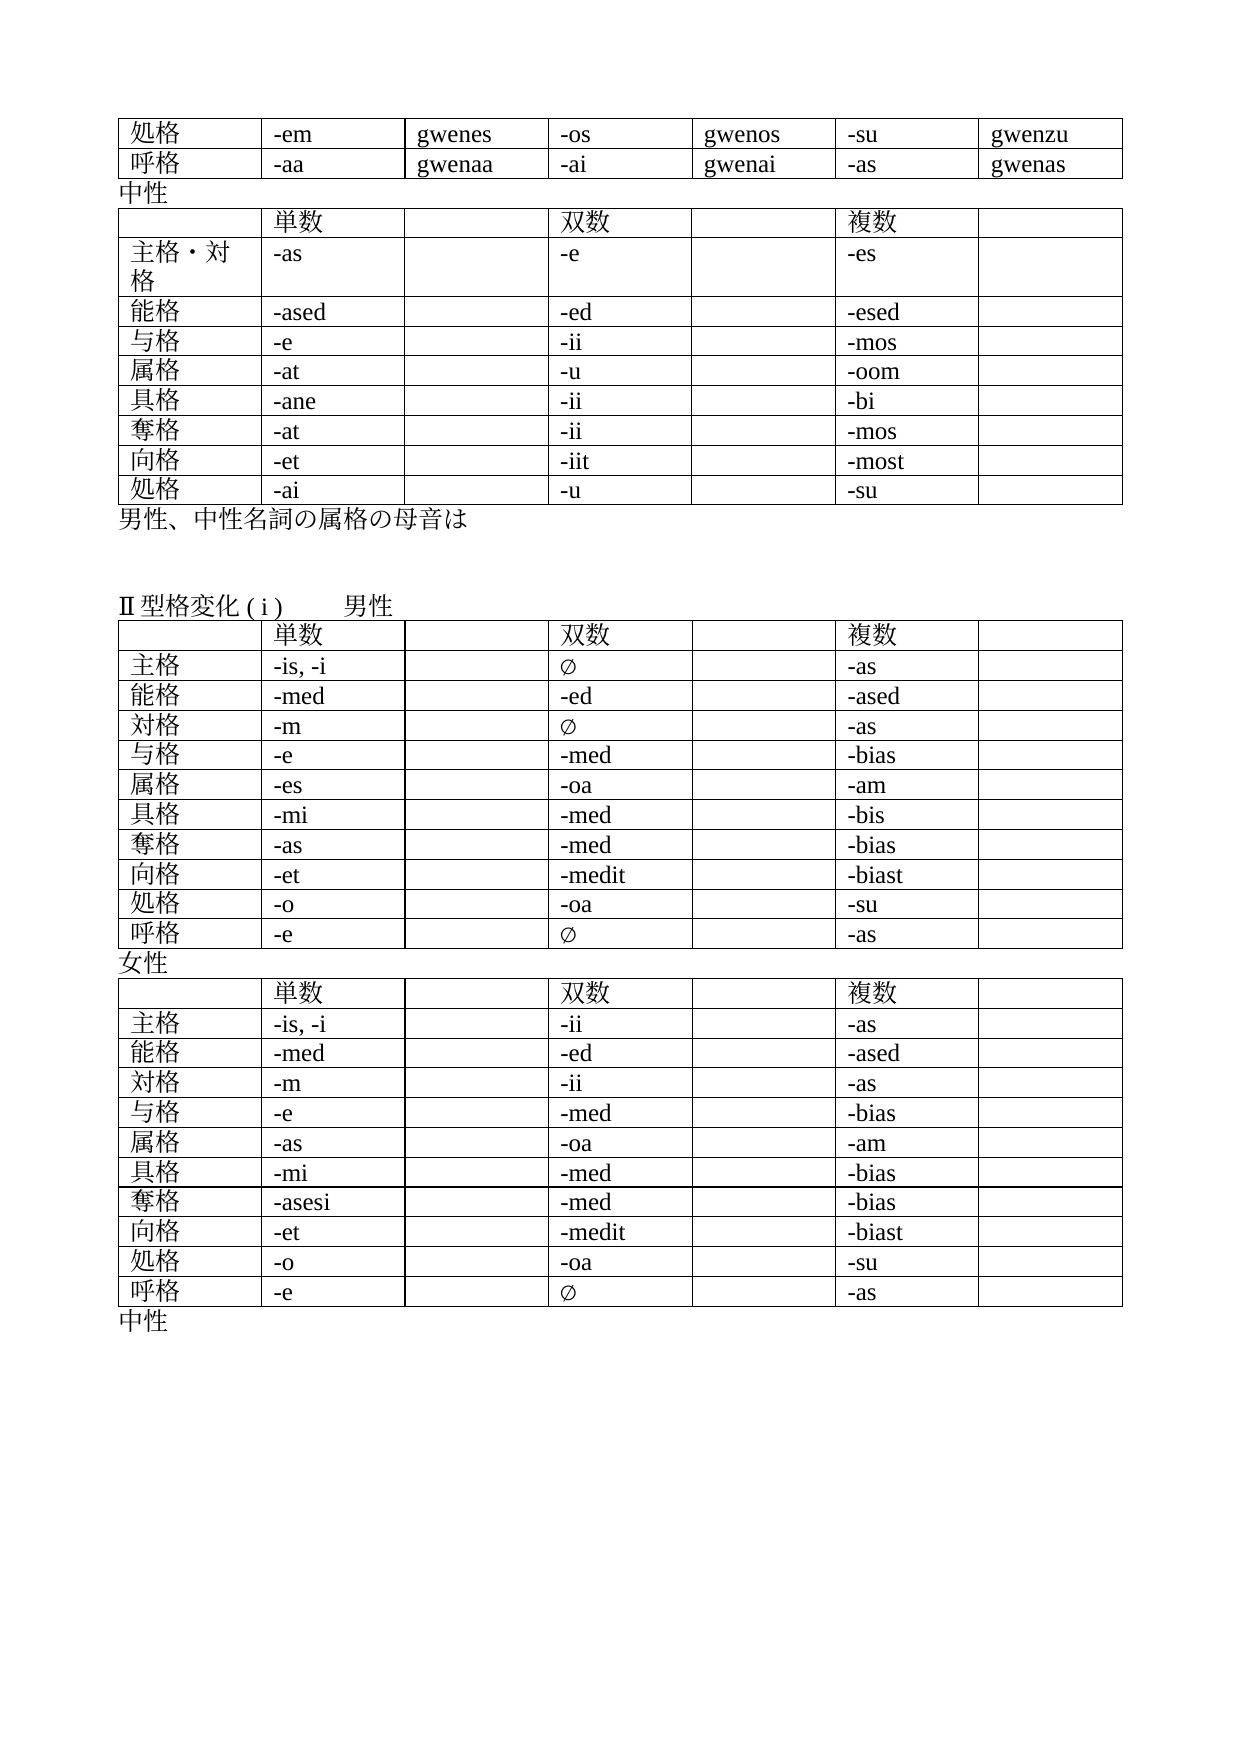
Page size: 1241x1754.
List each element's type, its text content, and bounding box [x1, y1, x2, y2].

table_cell 向格 [119, 446, 261, 474]
table_header 双数 [549, 979, 692, 1008]
table_cell -ased [262, 297, 404, 326]
table_cell -oa [549, 1128, 692, 1157]
table_cell [405, 386, 548, 415]
table_cell [979, 1217, 1122, 1246]
table_cell [693, 1068, 835, 1097]
table_cell [979, 356, 1122, 385]
table_cell -as [836, 1277, 978, 1306]
table_cell [693, 1188, 835, 1216]
table_cell 具格 [119, 386, 261, 415]
table_cell -ii [549, 386, 691, 415]
table_cell gwenes [406, 119, 548, 148]
table_cell 属格 [119, 356, 261, 385]
table_cell [979, 386, 1122, 415]
table_cell -e [262, 1098, 404, 1127]
table_cell [979, 1188, 1122, 1216]
table_cell [406, 800, 548, 829]
table_cell [406, 681, 548, 710]
table_cell -mi [262, 800, 404, 829]
table_cell [693, 830, 835, 859]
table_cell -oa [549, 1247, 692, 1276]
table_cell [693, 800, 835, 829]
table_cell 奪格 [119, 416, 261, 445]
table_cell -as [262, 1128, 404, 1157]
table_cell -su [836, 476, 978, 504]
table_cell [979, 446, 1122, 474]
table_cell gwenaa [406, 149, 548, 178]
table_cell [406, 1098, 548, 1127]
table_cell -biast [836, 860, 978, 888]
table_cell 具格 [119, 1158, 261, 1186]
table_cell -is, -i [262, 1009, 404, 1037]
table_cell [693, 770, 835, 799]
table_header [979, 979, 1122, 1008]
table_cell -medit [549, 1217, 692, 1246]
table_cell [979, 681, 1122, 710]
table_header [406, 621, 548, 650]
table_cell [693, 1247, 835, 1276]
table_cell -e [262, 919, 404, 948]
table_cell 主格・対格 [119, 238, 261, 296]
text Ⅱ型格変化 ( i ) 男性 [118, 592, 1122, 620]
table_cell [406, 1217, 548, 1246]
table_cell [979, 1247, 1122, 1276]
table_cell -med [262, 1039, 404, 1067]
table_cell -as [262, 238, 404, 296]
table_cell [693, 919, 835, 948]
text 女性 [118, 949, 1122, 978]
table_cell [406, 741, 548, 769]
table_cell [406, 860, 548, 888]
table_cell [693, 1277, 835, 1306]
table_header [406, 979, 548, 1008]
table_header 複数 [836, 979, 978, 1008]
table_cell [693, 1039, 835, 1067]
table_cell -ane [262, 386, 404, 415]
table_cell [979, 1277, 1122, 1306]
table_cell [692, 238, 835, 296]
table_cell -et [262, 446, 404, 474]
table_cell -bias [836, 1188, 978, 1216]
table_cell [406, 919, 548, 948]
table_cell -ed [549, 297, 691, 326]
table_cell ∅ [549, 651, 692, 680]
table_header 複数 [836, 209, 978, 237]
table_cell 能格 [119, 297, 261, 326]
table_cell [693, 741, 835, 769]
table_cell [979, 238, 1122, 296]
table_cell [979, 327, 1122, 355]
table_cell ∅ [549, 919, 692, 948]
table_cell -u [549, 356, 691, 385]
table_header [119, 621, 261, 650]
table_cell [406, 1128, 548, 1157]
table_cell [979, 830, 1122, 859]
table_cell [406, 1039, 548, 1067]
table_header [979, 209, 1122, 237]
text 中性 [118, 179, 1122, 207]
table_cell [692, 476, 835, 504]
table_cell -e [262, 741, 404, 769]
table_cell -ed [549, 1039, 692, 1067]
table_cell -e [549, 238, 691, 296]
table_cell -as [836, 1009, 978, 1037]
table_cell 奪格 [119, 830, 261, 859]
table_cell 呼格 [119, 1277, 261, 1306]
table_cell [979, 800, 1122, 829]
table_cell -mos [836, 327, 978, 355]
table_cell [979, 416, 1122, 445]
table_cell [979, 1039, 1122, 1067]
table_cell 能格 [119, 1039, 261, 1067]
table_cell 処格 [119, 1247, 261, 1276]
table_cell 対格 [119, 1068, 261, 1097]
table_cell -iit [549, 446, 691, 474]
table_cell -bias [836, 1158, 978, 1186]
table_header 双数 [549, 209, 691, 237]
table_cell -as [836, 919, 978, 948]
table_cell -med [549, 800, 692, 829]
table_cell 奪格 [119, 1188, 261, 1216]
table_cell ∅ [549, 711, 692, 739]
table_header 単数 [262, 209, 404, 237]
table_cell -ii [549, 1009, 692, 1037]
table_cell -aa [262, 149, 404, 178]
table_cell 処格 [119, 119, 261, 148]
table_cell -et [262, 1217, 404, 1246]
table_cell [693, 711, 835, 739]
table_header [693, 621, 835, 650]
table_cell [406, 1247, 548, 1276]
table_cell [979, 1128, 1122, 1157]
table_cell -as [836, 711, 978, 739]
table_cell -med [549, 1098, 692, 1127]
table_cell -med [549, 830, 692, 859]
table_cell [406, 1188, 548, 1216]
table_cell 具格 [119, 800, 261, 829]
table_cell -su [836, 119, 978, 148]
table_cell -o [262, 1247, 404, 1276]
table_cell [693, 1217, 835, 1246]
table_cell -em [262, 119, 404, 148]
table_cell -ai [262, 476, 404, 504]
table_cell -oom [836, 356, 978, 385]
table_cell [406, 1009, 548, 1037]
table_cell -o [262, 890, 404, 918]
table_cell -med [549, 741, 692, 769]
table_cell [979, 860, 1122, 888]
table_cell -su [836, 1247, 978, 1276]
table_cell ∅ [549, 1277, 692, 1306]
table_cell [693, 1009, 835, 1037]
table_cell -bis [836, 800, 978, 829]
table_cell [406, 830, 548, 859]
table_cell [979, 1158, 1122, 1186]
table_header [692, 209, 835, 237]
table_cell [979, 297, 1122, 326]
table_cell [693, 651, 835, 680]
table_cell 呼格 [119, 919, 261, 948]
table_cell -bias [836, 1098, 978, 1127]
table_cell 向格 [119, 860, 261, 888]
table_header 双数 [549, 621, 692, 650]
table_cell [405, 446, 548, 474]
table_cell -os [549, 119, 692, 148]
table_cell -e [262, 1277, 404, 1306]
table_cell [693, 1098, 835, 1127]
table_cell -m [262, 1068, 404, 1097]
table_cell -most [836, 446, 978, 474]
table_cell -ed [549, 681, 692, 710]
table_cell -e [262, 327, 404, 355]
table_cell [979, 770, 1122, 799]
table_cell 属格 [119, 1128, 261, 1157]
table_cell 主格 [119, 1009, 261, 1037]
table_cell 主格 [119, 651, 261, 680]
table_cell 処格 [119, 476, 261, 504]
table_header 単数 [262, 979, 404, 1008]
table_cell [979, 476, 1122, 504]
table_cell -mi [262, 1158, 404, 1186]
table_cell [406, 651, 548, 680]
table_header [405, 209, 548, 237]
table_cell -es [262, 770, 404, 799]
table_header [979, 621, 1122, 650]
table_cell -et [262, 860, 404, 888]
table_cell [979, 1009, 1122, 1037]
table_cell [692, 356, 835, 385]
table_cell gwenos [693, 119, 835, 148]
table_cell gwenai [693, 149, 835, 178]
table_cell gwenas [979, 149, 1122, 178]
table_cell -bi [836, 386, 978, 415]
table_cell -bias [836, 830, 978, 859]
table_cell -biast [836, 1217, 978, 1246]
table_cell -su [836, 890, 978, 918]
table_header 単数 [262, 621, 404, 650]
table_cell [979, 711, 1122, 739]
table_cell -at [262, 356, 404, 385]
table_cell [406, 1068, 548, 1097]
table_cell 与格 [119, 741, 261, 769]
table_cell -am [836, 770, 978, 799]
table_cell -bias [836, 741, 978, 769]
table_cell [406, 1277, 548, 1306]
table_cell 能格 [119, 681, 261, 710]
table_cell [979, 741, 1122, 769]
table_cell [979, 1098, 1122, 1127]
table_cell -as [836, 1068, 978, 1097]
table_cell [405, 356, 548, 385]
table_cell -ii [549, 327, 691, 355]
table_cell -es [836, 238, 978, 296]
table_cell [979, 890, 1122, 918]
table_cell 与格 [119, 1098, 261, 1127]
table_cell [693, 1158, 835, 1186]
table_cell [693, 890, 835, 918]
table_cell [692, 446, 835, 474]
table_cell -as [836, 651, 978, 680]
table_cell -ii [549, 416, 691, 445]
table_cell [693, 860, 835, 888]
table_cell [405, 238, 548, 296]
text 中性 [118, 1307, 1122, 1335]
table_cell [979, 919, 1122, 948]
table_cell [405, 327, 548, 355]
table_cell [692, 297, 835, 326]
table_cell -m [262, 711, 404, 739]
table_header 複数 [836, 621, 978, 650]
table_cell -u [549, 476, 691, 504]
table_cell -ased [836, 681, 978, 710]
table_cell -at [262, 416, 404, 445]
table_cell -is, -i [262, 651, 404, 680]
table_cell [692, 386, 835, 415]
table_cell -am [836, 1128, 978, 1157]
table_header [693, 979, 835, 1008]
table_cell -ased [836, 1039, 978, 1067]
table_header [119, 979, 261, 1008]
table_cell 対格 [119, 711, 261, 739]
table_cell 属格 [119, 770, 261, 799]
table_cell [979, 651, 1122, 680]
table_cell -medit [549, 860, 692, 888]
table_cell -ai [549, 149, 692, 178]
table_cell [406, 770, 548, 799]
table_cell [979, 1068, 1122, 1097]
table_cell -as [836, 149, 978, 178]
table_cell [405, 476, 548, 504]
table_cell -med [549, 1158, 692, 1186]
table_cell [406, 1158, 548, 1186]
table_cell -ii [549, 1068, 692, 1097]
table_cell -asesi [262, 1188, 404, 1216]
table_cell [693, 681, 835, 710]
table_cell [405, 297, 548, 326]
table_cell -mos [836, 416, 978, 445]
table_cell -med [549, 1188, 692, 1216]
table_cell -as [262, 830, 404, 859]
text 男性、中性名詞の属格の母音は [118, 505, 1122, 534]
table_cell 処格 [119, 890, 261, 918]
table_header [119, 209, 261, 237]
table_cell [693, 1128, 835, 1157]
table_cell gwenzu [979, 119, 1122, 148]
table_cell 向格 [119, 1217, 261, 1246]
table_cell 呼格 [119, 149, 261, 178]
table_cell -med [262, 681, 404, 710]
table_cell [692, 416, 835, 445]
table_cell -oa [549, 770, 692, 799]
table_cell -oa [549, 890, 692, 918]
table_cell -esed [836, 297, 978, 326]
table_cell [692, 327, 835, 355]
table_cell [406, 890, 548, 918]
table_cell [406, 711, 548, 739]
table_cell [405, 416, 548, 445]
table_cell 与格 [119, 327, 261, 355]
